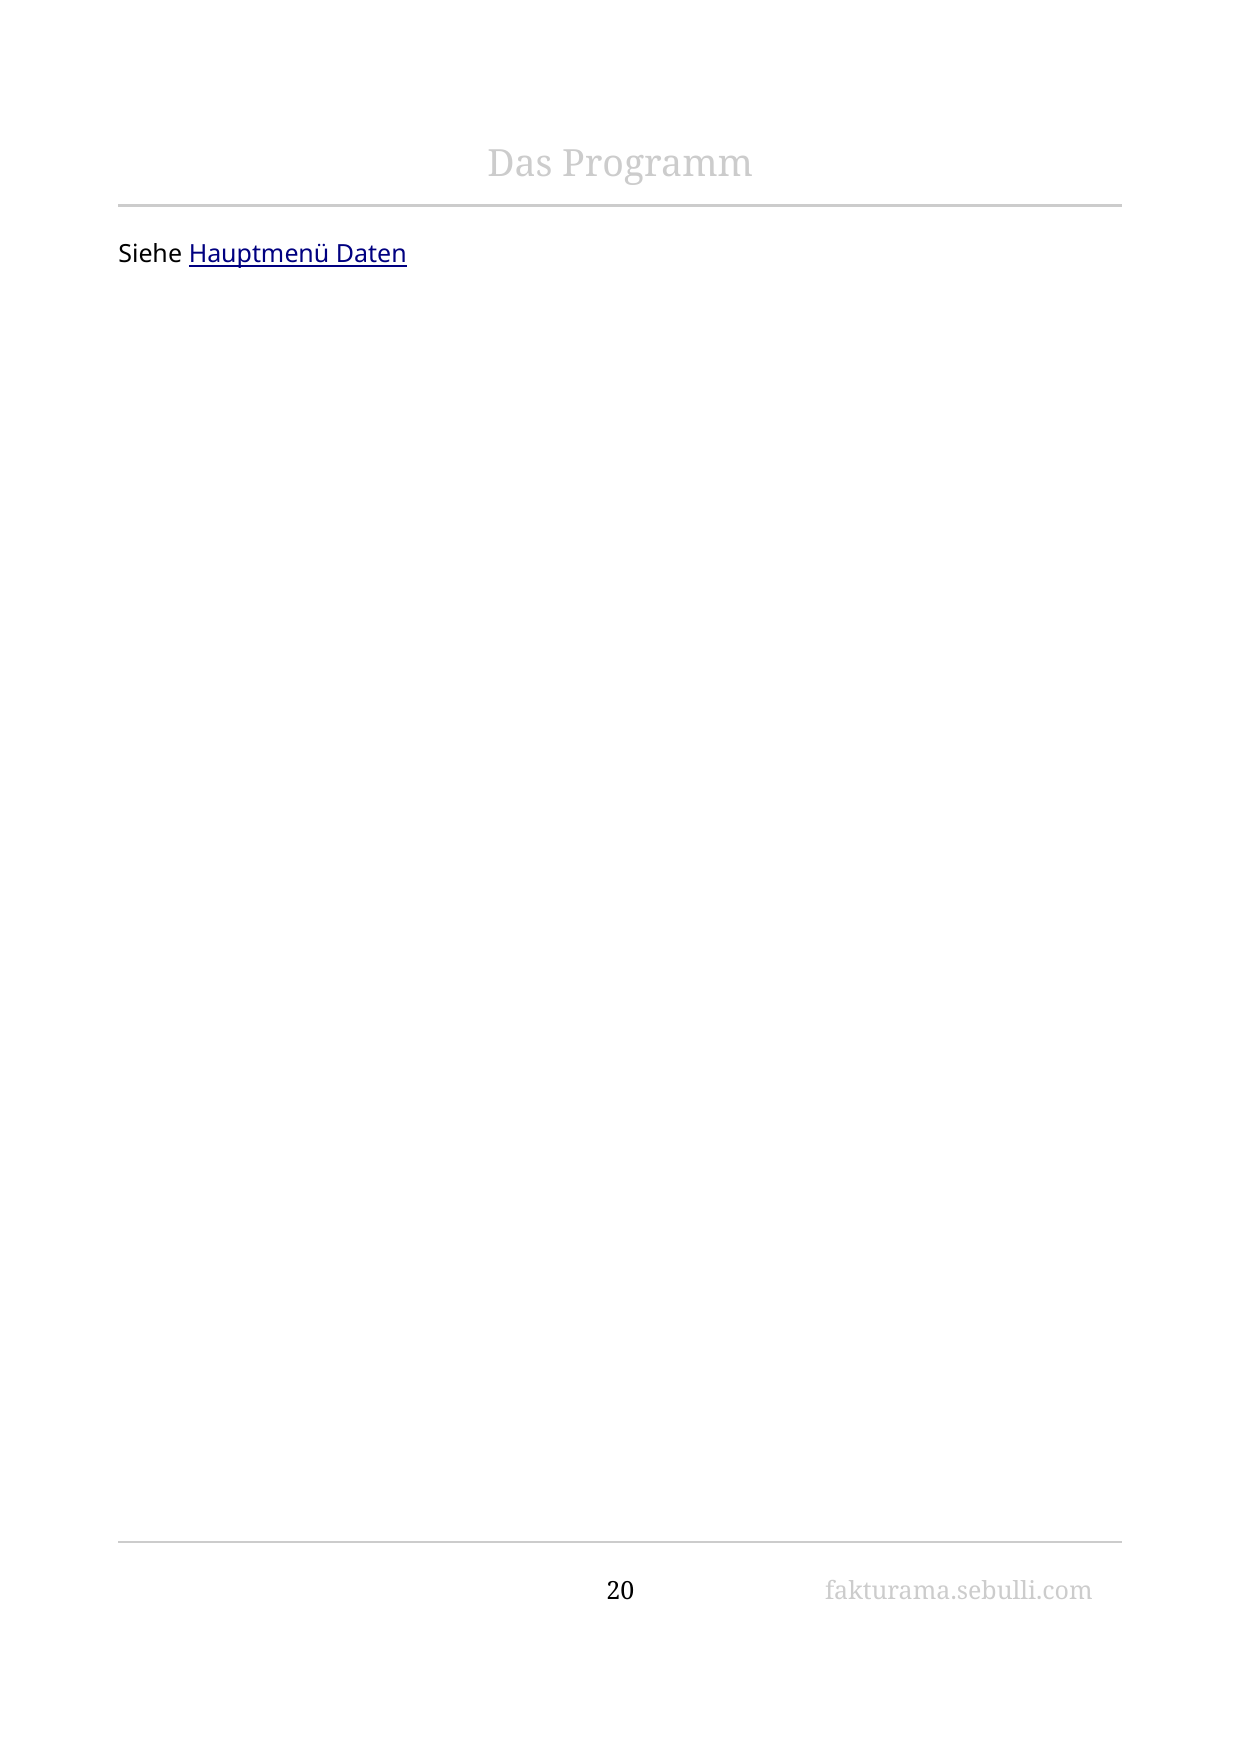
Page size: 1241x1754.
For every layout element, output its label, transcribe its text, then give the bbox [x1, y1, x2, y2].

text Siehe Hauptmenü Daten [118, 236, 1122, 270]
